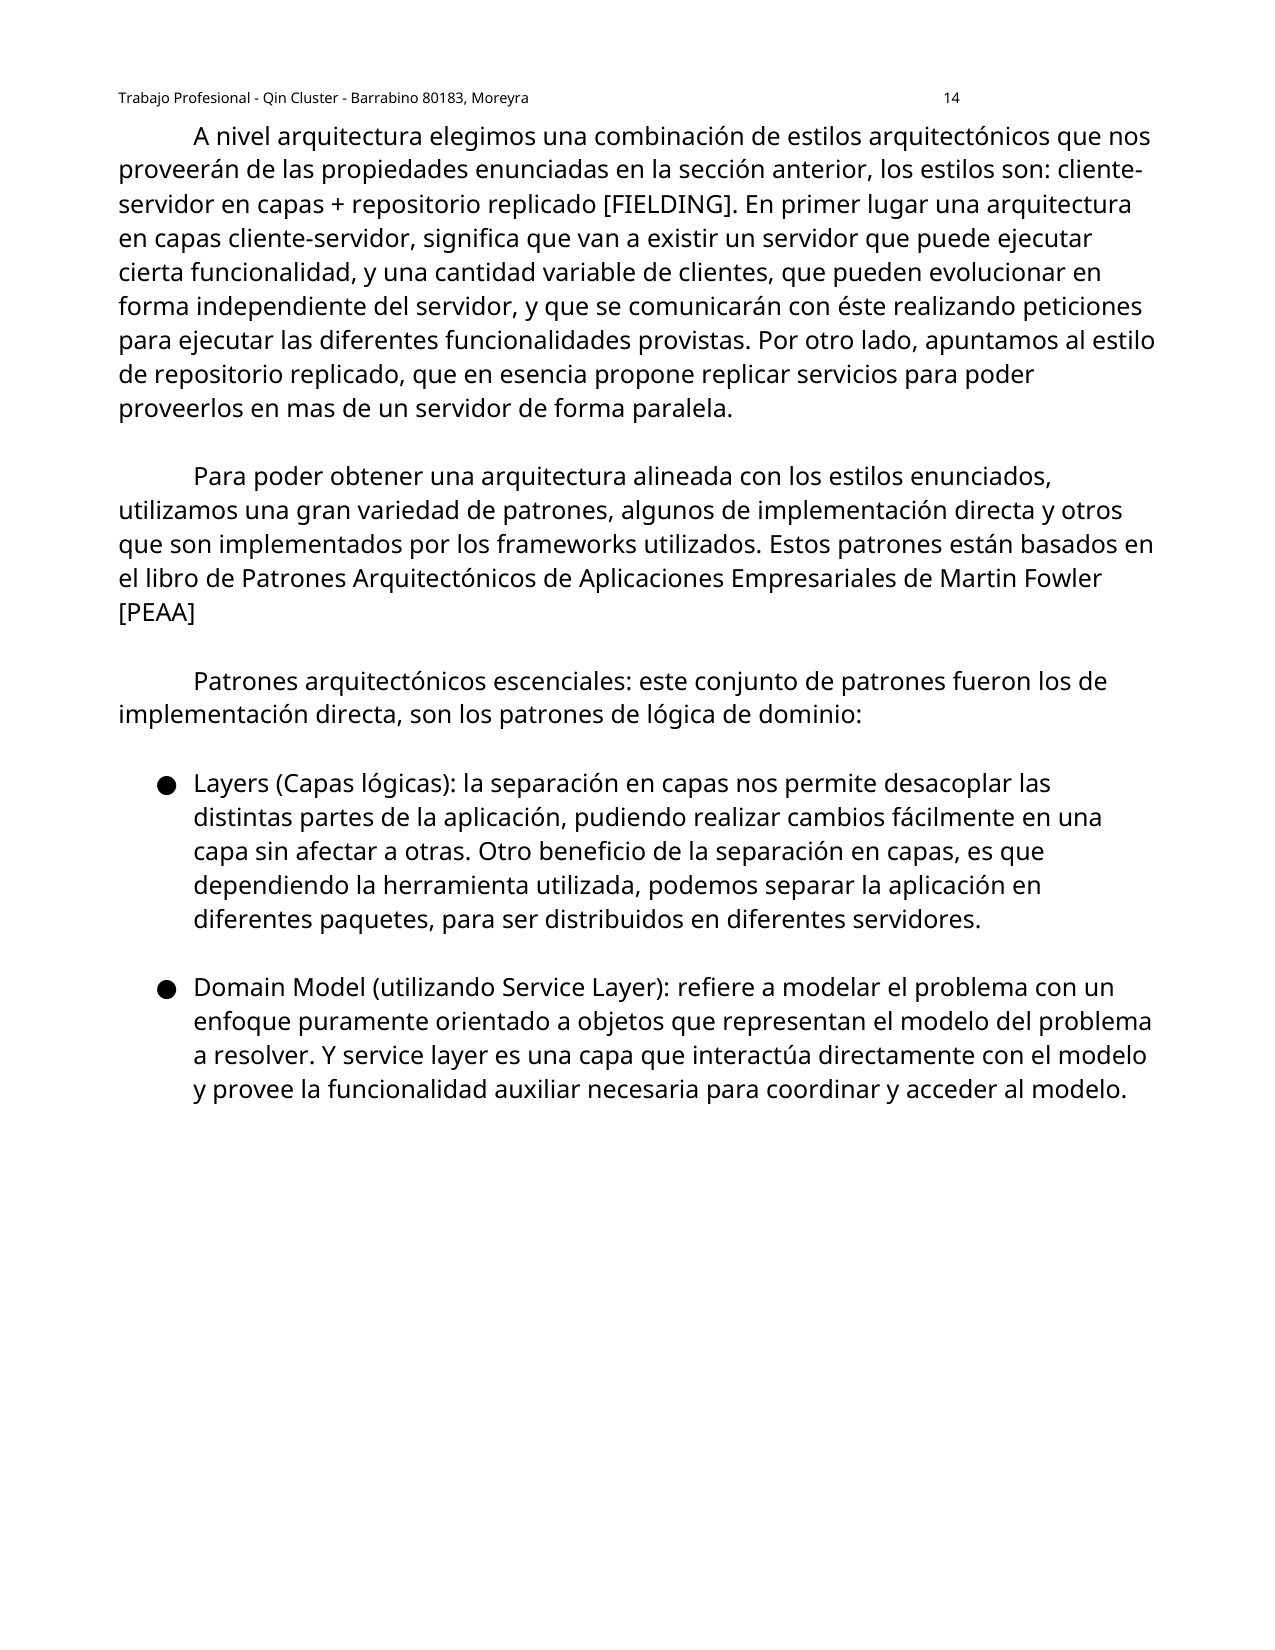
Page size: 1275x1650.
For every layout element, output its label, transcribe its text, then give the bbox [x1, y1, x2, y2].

list Domain Model (utilizando Service Layer): refiere a modelar el problema con un enfoque puramente orientado a objetos que representan el modelo del problema a resolver. Y service layer es una capa que interactúa directamente con el modelo y provee la funcionalidad auxiliar necesaria para coordinar y acceder al modelo. [156, 970, 1157, 1106]
text Patrones arquitectónicos escenciales: este conjunto de patrones fueron los de implementación directa, son los patrones de lógica de dominio: [118, 663, 1157, 731]
text A nivel arquitectura elegimos una combinación de estilos arquitectónicos que nos proveerán de las propiedades enunciadas en la sección anterior, los estilos son: cliente-servidor en capas + repositorio replicado [FIELDING]. En primer lugar una arquitectura en capas cliente-servidor, significa que van a existir un servidor que puede ejecutar cierta funcionalidad, y una cantidad variable de clientes, que pueden evolucionar en forma independiente del servidor, y que se comunicarán con éste realizando peticiones para ejecutar las diferentes funcionalidades provistas. Por otro lado, apuntamos al estilo de repositorio replicado, que en esencia propone replicar servicios para poder proveerlos en mas de un servidor de forma paralela. [118, 118, 1157, 425]
list Layers (Capas lógicas): la separación en capas nos permite desacoplar las distintas partes de la aplicación, pudiendo realizar cambios fácilmente en una capa sin afectar a otras. Otro beneficio de la separación en capas, es que dependiendo la herramienta utilizada, podemos separar la aplicación en diferentes paquetes, para ser distribuidos en diferentes servidores. [156, 765, 1157, 936]
text Para poder obtener una arquitectura alineada con los estilos enunciados, utilizamos una gran variedad de patrones, algunos de implementación directa y otros que son implementados por los frameworks utilizados. Estos patrones están basados en el libro de Patrones Arquitectónicos de Aplicaciones Empresariales de Martin Fowler [PEAA] [118, 459, 1157, 629]
